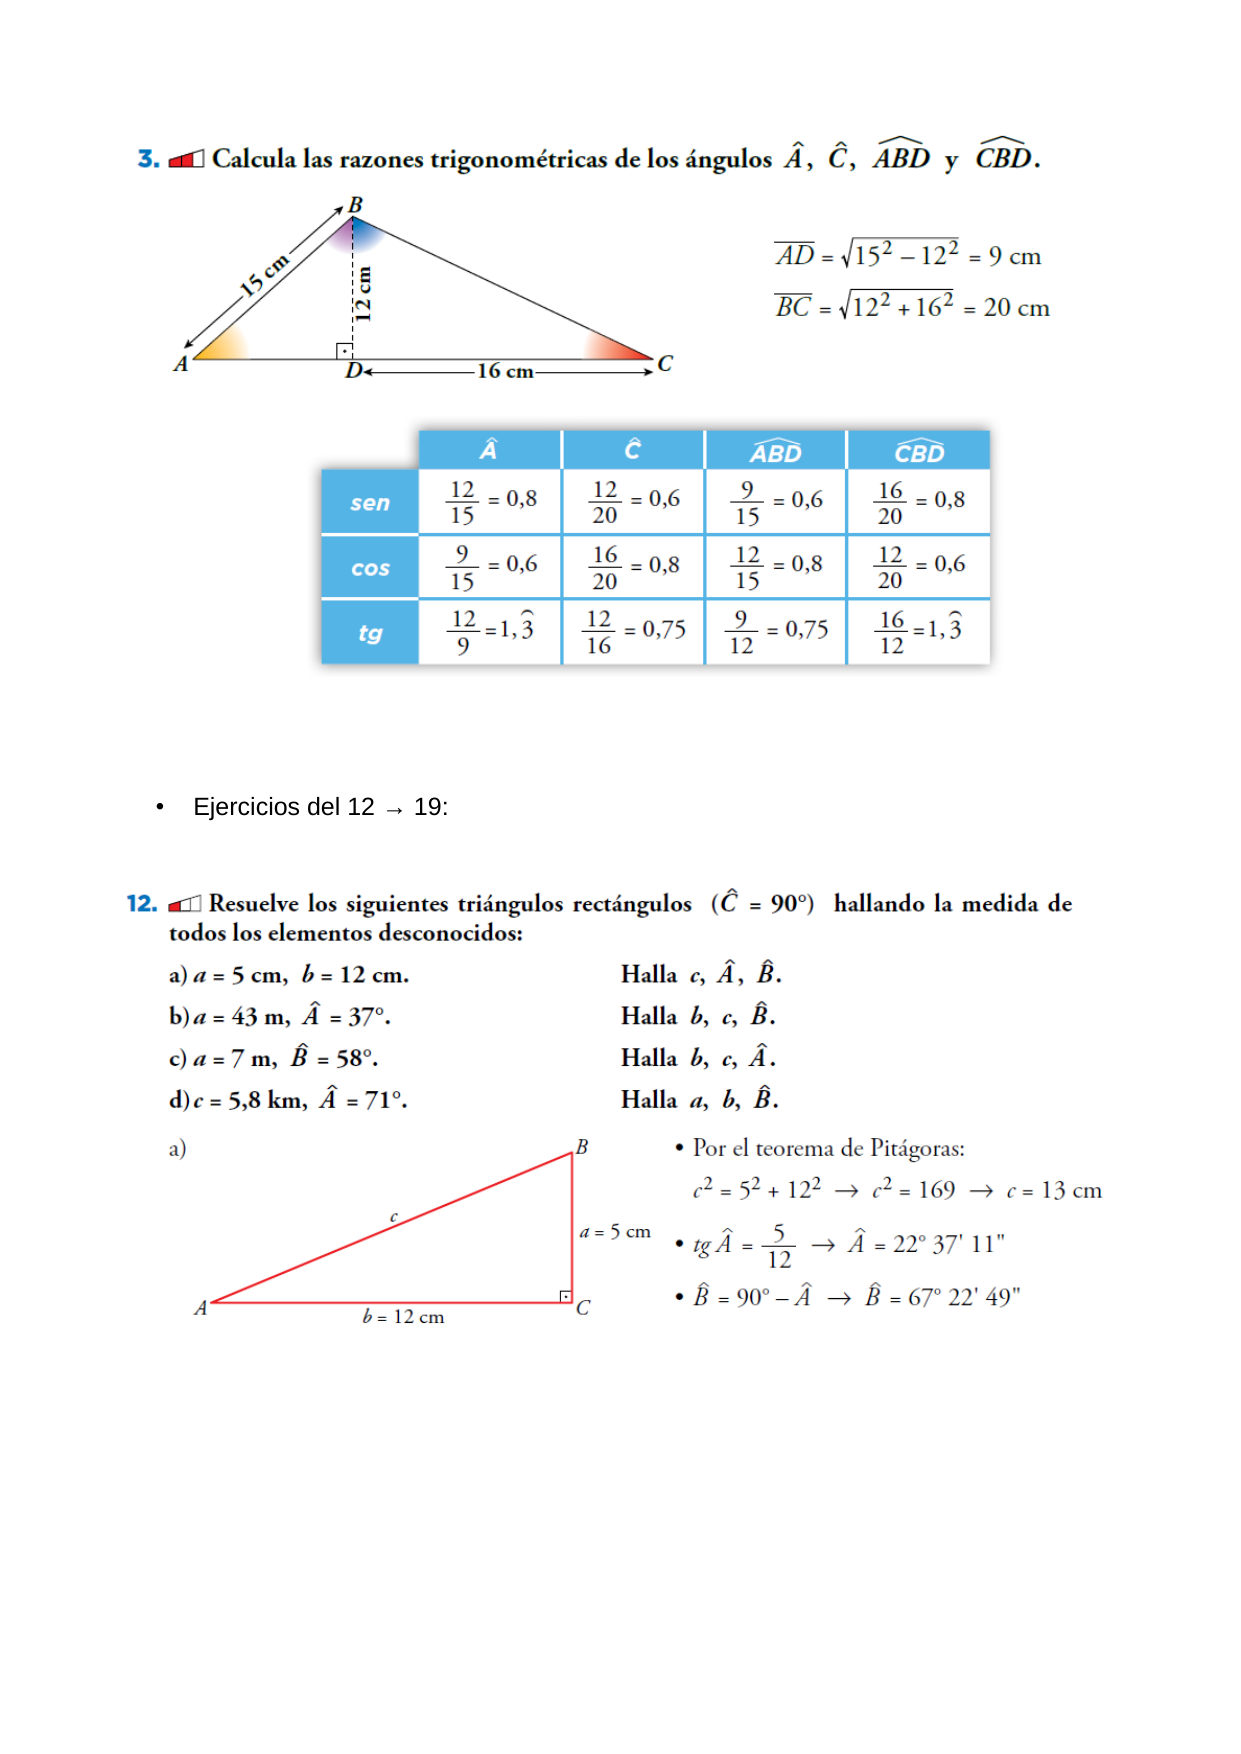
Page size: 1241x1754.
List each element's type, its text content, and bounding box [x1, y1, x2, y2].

picture [118, 118, 1123, 677]
list Ejercicios del 12 → 19: [156, 792, 1122, 821]
picture [118, 878, 1123, 1345]
